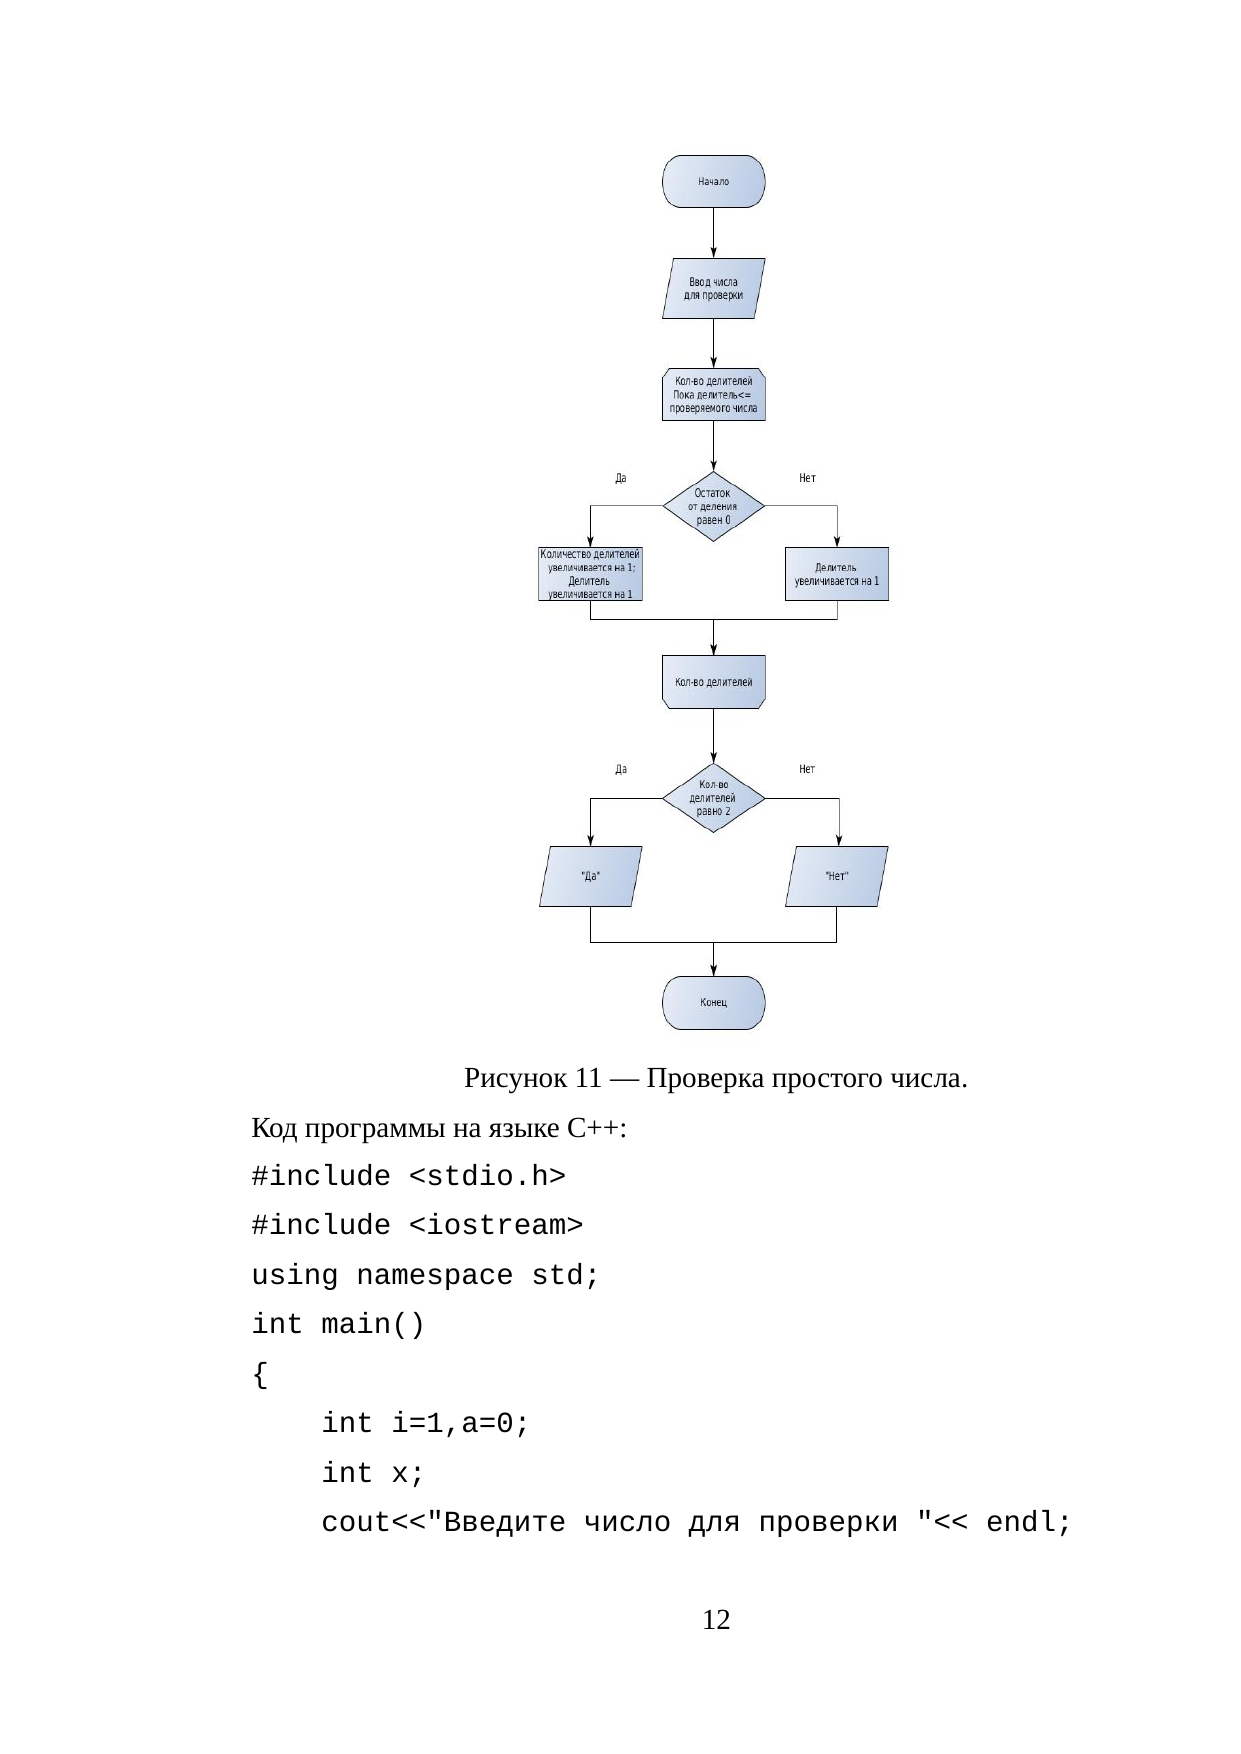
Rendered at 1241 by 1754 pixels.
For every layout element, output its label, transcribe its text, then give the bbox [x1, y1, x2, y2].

text int main() [177, 1309, 1181, 1342]
text #include <stdio.h> [177, 1161, 1181, 1194]
text int x; [177, 1458, 1181, 1491]
text int i=1,a=0; [177, 1408, 1181, 1441]
text #include <iostream> [177, 1210, 1181, 1243]
text { [177, 1359, 1181, 1392]
text using namespace std; [177, 1260, 1181, 1293]
picture [528, 140, 899, 1044]
text Рисунок 11 — Проверка простого числа. [177, 118, 1181, 1094]
text cout<<"Введите число для проверки "<< endl; [177, 1507, 1181, 1540]
text Код программы на языке C++: [177, 1111, 1181, 1144]
